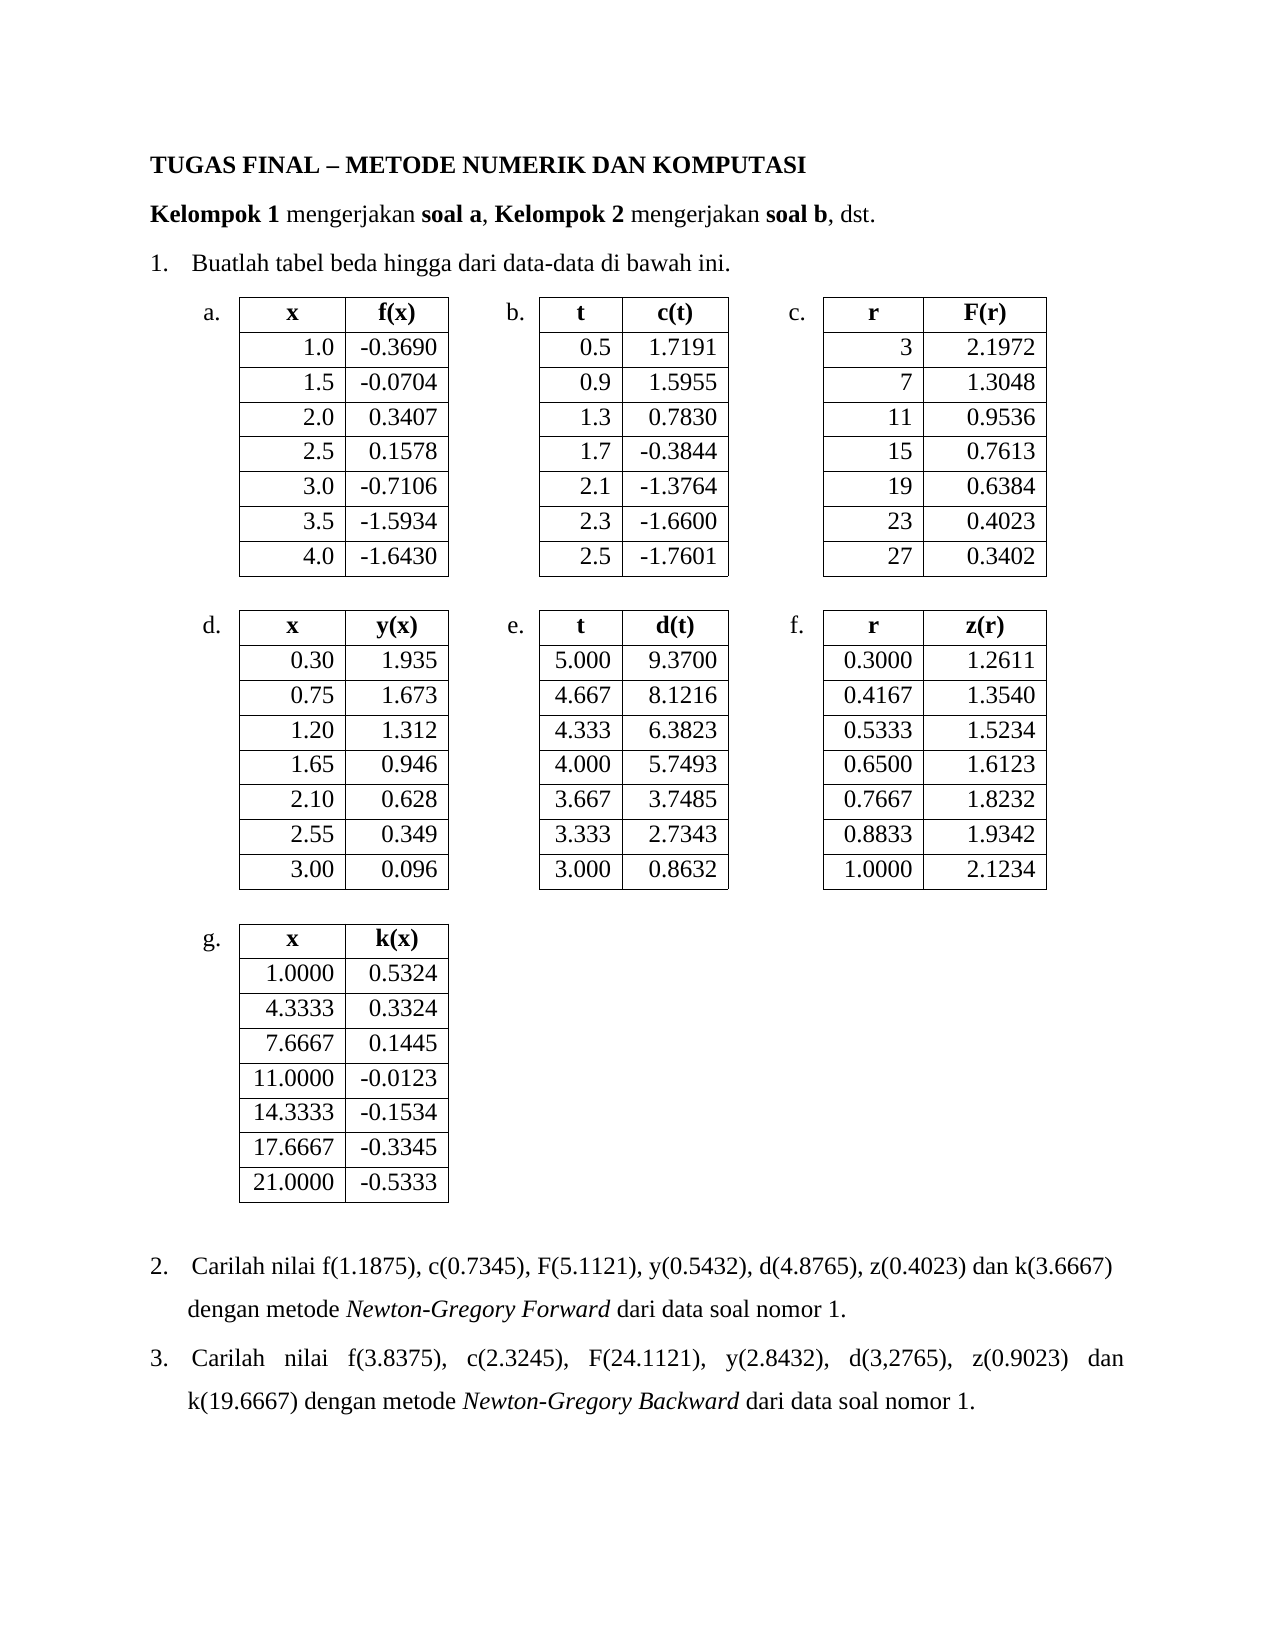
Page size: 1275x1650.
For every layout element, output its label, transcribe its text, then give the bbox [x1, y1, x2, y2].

table_cell [492, 924, 539, 958]
table_cell 1.5 [240, 368, 345, 402]
table_cell [539, 993, 622, 1028]
table_cell [824, 1028, 923, 1063]
table_cell [770, 750, 823, 784]
table_cell [449, 924, 492, 958]
table_cell -0.0704 [346, 368, 448, 402]
table_cell [449, 576, 492, 610]
table_cell [770, 645, 823, 680]
table_cell -1.6430 [346, 542, 448, 576]
table_cell -0.3345 [346, 1133, 448, 1167]
table_header r [824, 298, 923, 332]
table_cell 0.9 [540, 368, 622, 402]
table_cell 0.1445 [346, 1029, 448, 1063]
table_cell 2.0 [240, 403, 345, 436]
table_cell [924, 890, 1046, 923]
table_cell [729, 610, 770, 645]
table_cell [492, 1167, 539, 1202]
table_cell [622, 958, 728, 993]
table_cell [184, 889, 239, 923]
table_cell [449, 715, 492, 749]
table_cell 0.7613 [924, 437, 1046, 471]
table_cell 0.3407 [346, 403, 448, 436]
table_cell [824, 924, 923, 958]
table_cell [449, 332, 492, 367]
table_cell [770, 958, 823, 993]
table_cell [184, 1167, 239, 1202]
table_cell [449, 819, 492, 854]
table_cell [492, 645, 539, 680]
table_cell [184, 958, 239, 993]
table_cell [824, 1063, 923, 1097]
table_cell [492, 750, 539, 784]
table_cell -0.7106 [346, 472, 448, 506]
table_cell f. [770, 610, 823, 645]
table_cell [449, 610, 492, 645]
table_cell [449, 1132, 492, 1167]
table_cell z(r) [924, 611, 1046, 645]
table_cell [622, 1098, 728, 1132]
table_cell [492, 958, 539, 993]
table_cell [770, 576, 823, 610]
table_cell 0.5333 [824, 716, 923, 749]
table_cell [622, 577, 728, 610]
table_cell [770, 506, 823, 541]
table_cell [492, 1028, 539, 1063]
table_cell [449, 784, 492, 819]
table_cell [729, 854, 770, 889]
table_cell 2.55 [240, 820, 345, 854]
table_cell [184, 1028, 239, 1063]
table_cell [492, 402, 539, 436]
table_cell [729, 367, 770, 402]
list Buatlah tabel beda hingga dari data-data di bawah ini. [150, 248, 1125, 277]
table_cell [770, 402, 823, 436]
table_cell 4.3333 [240, 994, 345, 1028]
table_cell 19 [824, 472, 923, 506]
text Kelompok 1 mengerjakan soal a, Kelompok 2 mengerjakan soal b, dst. [150, 199, 1125, 228]
table_cell [492, 1098, 539, 1132]
table_cell 1.3048 [924, 368, 1046, 402]
table_cell -1.7601 [623, 542, 728, 576]
table_cell [622, 890, 728, 923]
table_cell [924, 1063, 1046, 1097]
table_cell [770, 1028, 823, 1063]
table_cell [449, 1098, 492, 1132]
table_cell [770, 541, 823, 576]
table_cell [492, 471, 539, 506]
table_cell [770, 471, 823, 506]
table_cell 0.8833 [824, 820, 923, 854]
table_cell 0.75 [240, 681, 345, 715]
table_header x [240, 298, 345, 332]
table_cell [728, 1063, 770, 1097]
table_cell [449, 1028, 492, 1063]
table_cell 2.3 [540, 507, 622, 541]
table_cell 21.0000 [240, 1168, 345, 1202]
table_cell [449, 367, 492, 402]
table_cell 0.4023 [924, 507, 1046, 541]
table_cell 2.10 [240, 785, 345, 819]
table_cell 4.667 [540, 681, 622, 715]
table_cell 23 [824, 507, 923, 541]
table_cell [184, 1132, 239, 1167]
table_cell [449, 854, 492, 889]
table_cell [449, 541, 492, 576]
table_header b. [492, 297, 539, 332]
table_cell 3.667 [540, 785, 622, 819]
table_cell [539, 924, 622, 958]
table_cell [729, 436, 770, 471]
table_cell 0.3000 [824, 646, 923, 680]
table_cell [824, 993, 923, 1028]
table_cell [924, 993, 1046, 1028]
table_cell [239, 890, 345, 923]
table_header [449, 297, 492, 332]
table_cell 0.5 [540, 333, 622, 367]
table_cell [184, 506, 239, 541]
table_cell [184, 471, 239, 506]
table_cell 7 [824, 368, 923, 402]
table_cell [492, 854, 539, 889]
table_cell [622, 1028, 728, 1063]
table_cell [449, 402, 492, 436]
table_header c(t) [623, 298, 728, 332]
table_cell 0.9536 [924, 403, 1046, 436]
table_cell [345, 577, 448, 610]
table_cell 0.7830 [623, 403, 728, 436]
table_cell [729, 402, 770, 436]
table_header F(r) [924, 298, 1046, 332]
table_cell [770, 332, 823, 367]
table_cell 15 [824, 437, 923, 471]
table_cell [449, 958, 492, 993]
table_cell 5.7493 [623, 751, 728, 784]
table_cell [539, 1063, 622, 1097]
table_cell 1.935 [346, 646, 448, 680]
table_cell 1.6123 [924, 751, 1046, 784]
table_cell [539, 1132, 622, 1167]
table_cell [924, 1167, 1046, 1202]
table_cell [622, 1167, 728, 1202]
table_cell x [240, 611, 345, 645]
table_cell [770, 1167, 823, 1202]
table_cell [924, 958, 1046, 993]
table_cell 0.4167 [824, 681, 923, 715]
table_cell 1.3 [540, 403, 622, 436]
table_cell [184, 332, 239, 367]
table_cell [770, 784, 823, 819]
table_cell 1.20 [240, 716, 345, 749]
table_cell [824, 1132, 923, 1167]
table_cell [492, 1063, 539, 1097]
table_cell [449, 436, 492, 471]
table_cell -0.1534 [346, 1099, 448, 1132]
table_cell [449, 993, 492, 1028]
table_cell r [824, 611, 923, 645]
table_cell [184, 576, 239, 610]
table_cell [539, 958, 622, 993]
table_cell 0.3402 [924, 542, 1046, 576]
table_cell 3.5 [240, 507, 345, 541]
table_cell 1.5955 [623, 368, 728, 402]
table_cell [449, 471, 492, 506]
table_cell 2.1 [540, 472, 622, 506]
table_cell 17.6667 [240, 1133, 345, 1167]
table_cell [184, 645, 239, 680]
table_cell 0.6500 [824, 751, 923, 784]
table_cell [622, 924, 728, 958]
table_cell [924, 924, 1046, 958]
table_cell [728, 889, 770, 923]
table_cell [492, 819, 539, 854]
table_cell [449, 645, 492, 680]
table_cell e. [492, 610, 539, 645]
table_cell [539, 577, 622, 610]
table_cell [729, 784, 770, 819]
table_cell [539, 1098, 622, 1132]
table_cell 7.6667 [240, 1029, 345, 1063]
table_cell 1.0000 [240, 959, 345, 993]
table_cell [492, 784, 539, 819]
table_header [729, 297, 770, 332]
table_cell [729, 715, 770, 749]
table_cell [184, 993, 239, 1028]
table_cell [622, 1063, 728, 1097]
table_cell 2.1972 [924, 333, 1046, 367]
table_cell 14.3333 [240, 1099, 345, 1132]
table_cell d. [184, 610, 239, 645]
table_cell d(t) [623, 611, 728, 645]
table_cell [770, 367, 823, 402]
table_cell [770, 1132, 823, 1167]
table_cell 8.1216 [623, 681, 728, 715]
table_cell 0.5324 [346, 959, 448, 993]
table_cell 2.1234 [924, 855, 1046, 889]
table_cell [184, 436, 239, 471]
table_cell [770, 715, 823, 749]
table_cell [728, 1132, 770, 1167]
table_cell [492, 367, 539, 402]
table_cell 3 [824, 333, 923, 367]
table_cell 1.65 [240, 751, 345, 784]
table_cell [622, 993, 728, 1028]
table_cell 11.0000 [240, 1064, 345, 1097]
table_cell [449, 889, 492, 923]
table_cell 0.946 [346, 751, 448, 784]
table_cell [492, 993, 539, 1028]
table_cell [729, 541, 770, 576]
table_cell 1.7191 [623, 333, 728, 367]
table_cell -0.0123 [346, 1064, 448, 1097]
table_cell [770, 1098, 823, 1132]
table_header t [540, 298, 622, 332]
table_cell [924, 1132, 1046, 1167]
table_cell [539, 890, 622, 923]
table_cell [728, 958, 770, 993]
list Carilah nilai f(1.1875), c(0.7345), F(5.1121), y(0.5432), d(4.8765), z(0.4023) dan k(3.6667) dengan metode Newton-Gregory Forward dari data soal nomor 1. [150, 1251, 1125, 1323]
table_cell 9.3700 [623, 646, 728, 680]
table_cell y(x) [346, 611, 448, 645]
table_cell [539, 1028, 622, 1063]
table_cell 3.000 [540, 855, 622, 889]
table_cell -0.3690 [346, 333, 448, 367]
table_cell 3.00 [240, 855, 345, 889]
table_cell [770, 889, 823, 923]
table_cell [184, 784, 239, 819]
table_cell 0.3324 [346, 994, 448, 1028]
table_cell [824, 1098, 923, 1132]
table_cell -0.5333 [346, 1168, 448, 1202]
table_cell [728, 1098, 770, 1132]
table_cell 0.349 [346, 820, 448, 854]
table_cell [770, 854, 823, 889]
table_header f(x) [346, 298, 448, 332]
table_cell k(x) [346, 925, 448, 958]
table_cell 0.30 [240, 646, 345, 680]
table_cell 0.6384 [924, 472, 1046, 506]
table_cell [492, 889, 539, 923]
table_cell -1.6600 [623, 507, 728, 541]
table_cell 1.2611 [924, 646, 1046, 680]
table_cell 27 [824, 542, 923, 576]
table_cell [729, 645, 770, 680]
table_cell [728, 1028, 770, 1063]
table_cell 0.8632 [623, 855, 728, 889]
table_cell [728, 1167, 770, 1202]
table_cell 1.5234 [924, 716, 1046, 749]
table_cell [184, 402, 239, 436]
table_cell [729, 471, 770, 506]
table_cell [824, 890, 923, 923]
table_cell x [240, 925, 345, 958]
table_cell [728, 993, 770, 1028]
table_cell [770, 819, 823, 854]
table_cell [449, 1063, 492, 1097]
table_cell 6.3823 [623, 716, 728, 749]
table_cell [728, 576, 770, 610]
table_cell [728, 924, 770, 958]
table_cell [770, 1063, 823, 1097]
table_cell 1.673 [346, 681, 448, 715]
table_cell 1.0000 [824, 855, 923, 889]
table_cell [770, 993, 823, 1028]
table_cell [184, 1063, 239, 1097]
table_cell t [540, 611, 622, 645]
table_cell [184, 819, 239, 854]
list Carilah nilai f(3.8375), c(2.3245), F(24.1121), y(2.8432), d(3,2765), z(0.9023) dan k(19.6667) dengan metode Newton-Gregory Backward dari data soal nomor 1. [150, 1343, 1125, 1415]
table_cell 2.5 [540, 542, 622, 576]
table_cell [824, 958, 923, 993]
text TUGAS FINAL – METODE NUMERIK DAN KOMPUTASI [150, 150, 1125, 179]
table_cell [184, 541, 239, 576]
table_cell [184, 854, 239, 889]
table_cell [824, 577, 923, 610]
table_cell 3.0 [240, 472, 345, 506]
table_cell [184, 750, 239, 784]
table_cell [345, 890, 448, 923]
table_cell [492, 541, 539, 576]
table_cell [729, 750, 770, 784]
table_cell 3.7485 [623, 785, 728, 819]
table_cell [492, 436, 539, 471]
table_cell 11 [824, 403, 923, 436]
table_cell [770, 680, 823, 715]
table_cell 0.628 [346, 785, 448, 819]
table_header a. [184, 297, 239, 332]
table_cell 1.7 [540, 437, 622, 471]
table_cell 0.096 [346, 855, 448, 889]
table_cell [729, 332, 770, 367]
table_cell [770, 924, 823, 958]
table_cell [622, 1132, 728, 1167]
table_cell 2.5 [240, 437, 345, 471]
table_cell [492, 506, 539, 541]
table_cell [449, 506, 492, 541]
table_cell [492, 576, 539, 610]
table_cell [924, 1098, 1046, 1132]
table_cell -1.3764 [623, 472, 728, 506]
table_cell 1.8232 [924, 785, 1046, 819]
table_cell 4.0 [240, 542, 345, 576]
table_cell [492, 332, 539, 367]
table_cell 2.7343 [623, 820, 728, 854]
table_cell [924, 1028, 1046, 1063]
table_cell 5.000 [540, 646, 622, 680]
table_cell -1.5934 [346, 507, 448, 541]
table_cell [449, 750, 492, 784]
table_cell [184, 1098, 239, 1132]
table_cell 1.0 [240, 333, 345, 367]
table_cell [492, 680, 539, 715]
table_cell 1.312 [346, 716, 448, 749]
table_cell 0.7667 [824, 785, 923, 819]
table_cell [239, 577, 345, 610]
table_cell [184, 680, 239, 715]
table_cell 1.3540 [924, 681, 1046, 715]
table_cell [824, 1167, 923, 1202]
table_cell [729, 819, 770, 854]
table_cell [729, 680, 770, 715]
table_cell [539, 1167, 622, 1202]
table_header c. [770, 297, 823, 332]
table_cell [449, 1167, 492, 1202]
table_cell [492, 715, 539, 749]
table_cell [492, 1132, 539, 1167]
table_cell 3.333 [540, 820, 622, 854]
table_cell [184, 715, 239, 749]
table_cell 4.000 [540, 751, 622, 784]
table_cell -0.3844 [623, 437, 728, 471]
table_cell [770, 436, 823, 471]
table_cell 1.9342 [924, 820, 1046, 854]
table_cell 4.333 [540, 716, 622, 749]
table_cell [924, 577, 1046, 610]
table_cell 0.1578 [346, 437, 448, 471]
table_cell [729, 506, 770, 541]
table_cell [184, 367, 239, 402]
table_cell g. [184, 924, 239, 958]
table_cell [449, 680, 492, 715]
